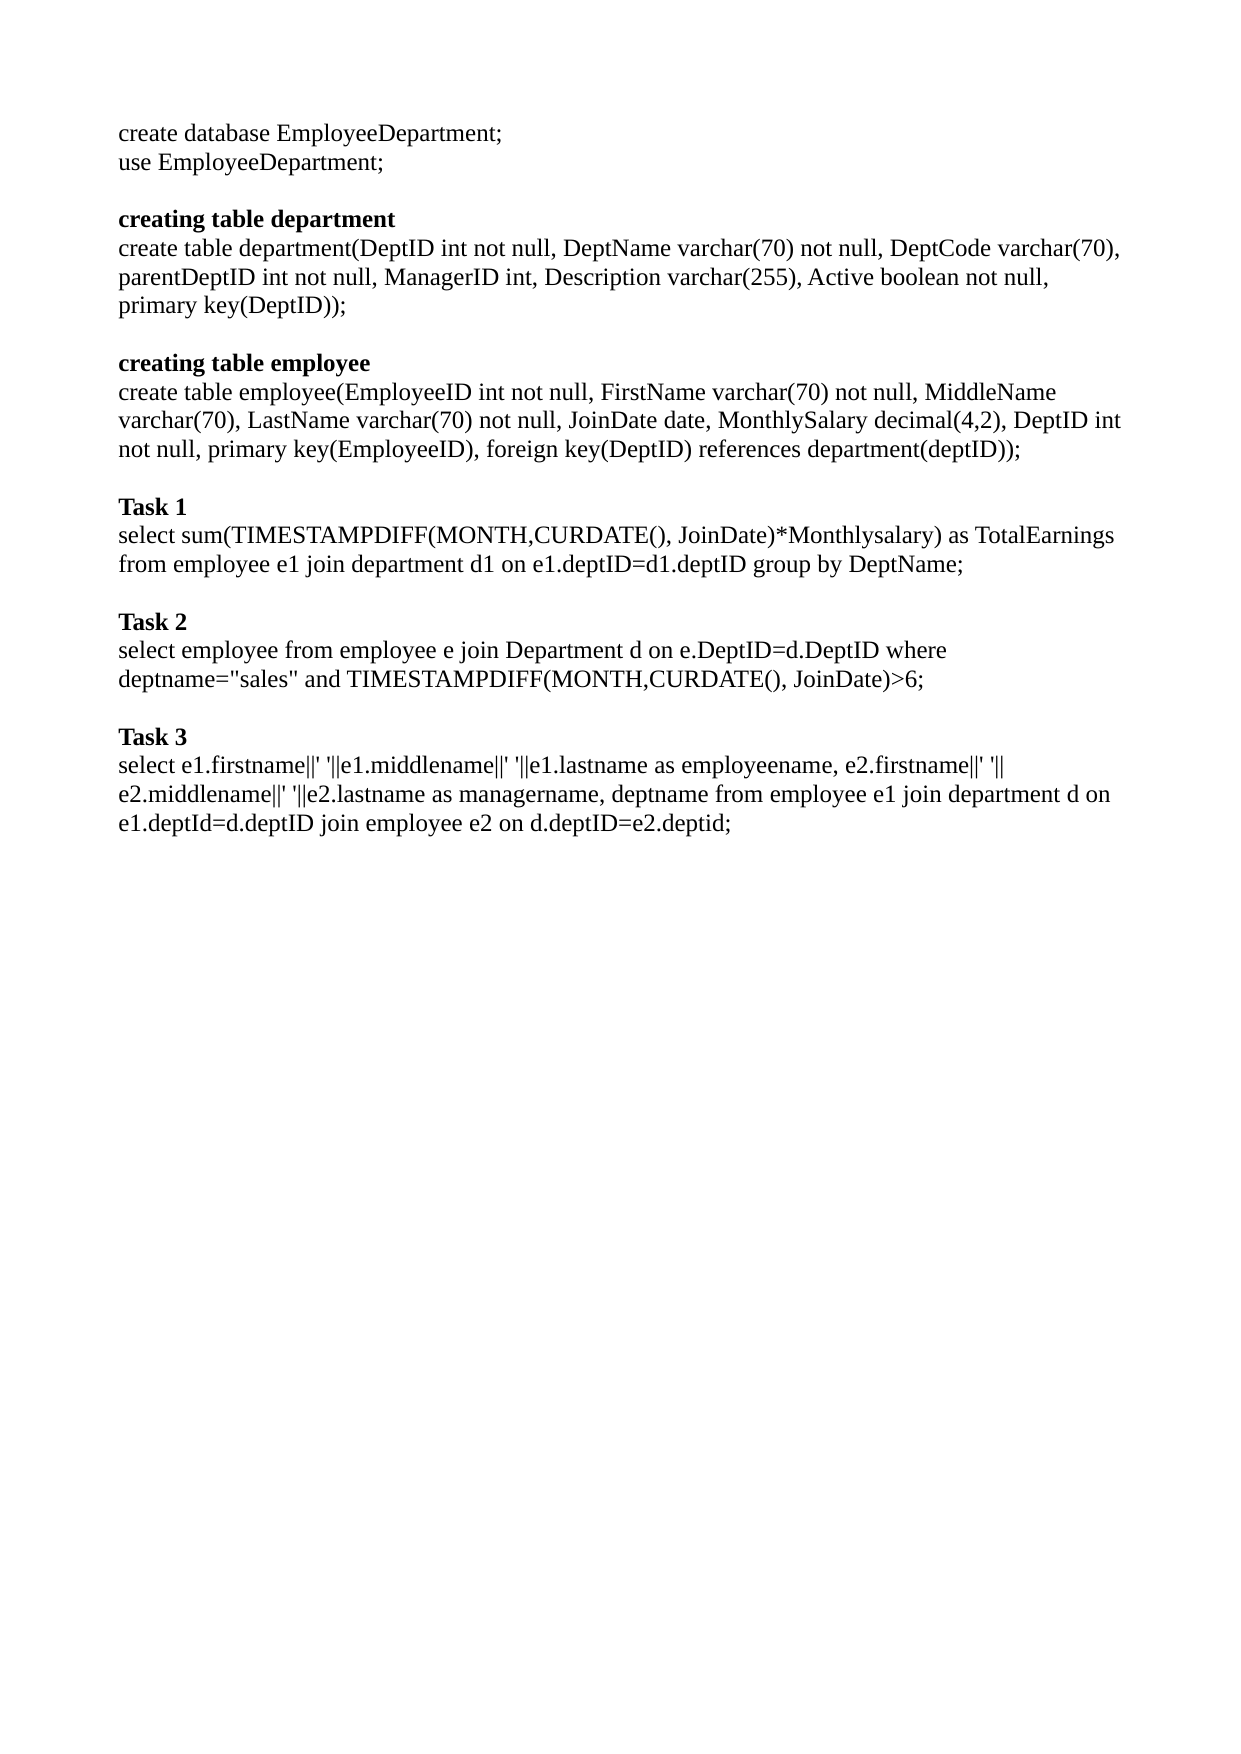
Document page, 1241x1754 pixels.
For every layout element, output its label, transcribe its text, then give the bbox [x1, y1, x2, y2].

text create table department(DeptID int not null, DeptName varchar(70) not null, DeptCode varchar(70), parentDeptID int not null, ManagerID int, Description varchar(255), Active boolean not null, primary key(DeptID)); [118, 233, 1122, 319]
text create database EmployeeDepartment; [118, 118, 1122, 147]
text select employee from employee e join Department d on e.DeptID=d.DeptID where deptname="sales" and TIMESTAMPDIFF(MONTH,CURDATE(), JoinDate)>6; [118, 636, 1122, 693]
text Task 1 [118, 492, 1122, 521]
text create table employee(EmployeeID int not null, FirstName varchar(70) not null, MiddleName varchar(70), LastName varchar(70) not null, JoinDate date, MonthlySalary decimal(4,2), DeptID int not null, primary key(EmployeeID), foreign key(DeptID) references department(deptID)); [118, 377, 1122, 463]
text creating table employee [118, 348, 1122, 377]
text Task 3 [118, 722, 1122, 751]
text Task 2 [118, 607, 1122, 636]
text use EmployeeDepartment; [118, 147, 1122, 176]
text creating table department [118, 204, 1122, 233]
text select sum(TIMESTAMPDIFF(MONTH,CURDATE(), JoinDate)*Monthlysalary) as TotalEarnings from employee e1 join department d1 on e1.deptID=d1.deptID group by DeptName; [118, 521, 1122, 578]
text select e1.firstname||' '||e1.middlename||' '||e1.lastname as employeename, e2.firstname||' '||e2.middlename||' '||e2.lastname as managername, deptname from employee e1 join department d on e1.deptId=d.deptID join employee e2 on d.deptID=e2.deptid; [118, 751, 1122, 837]
